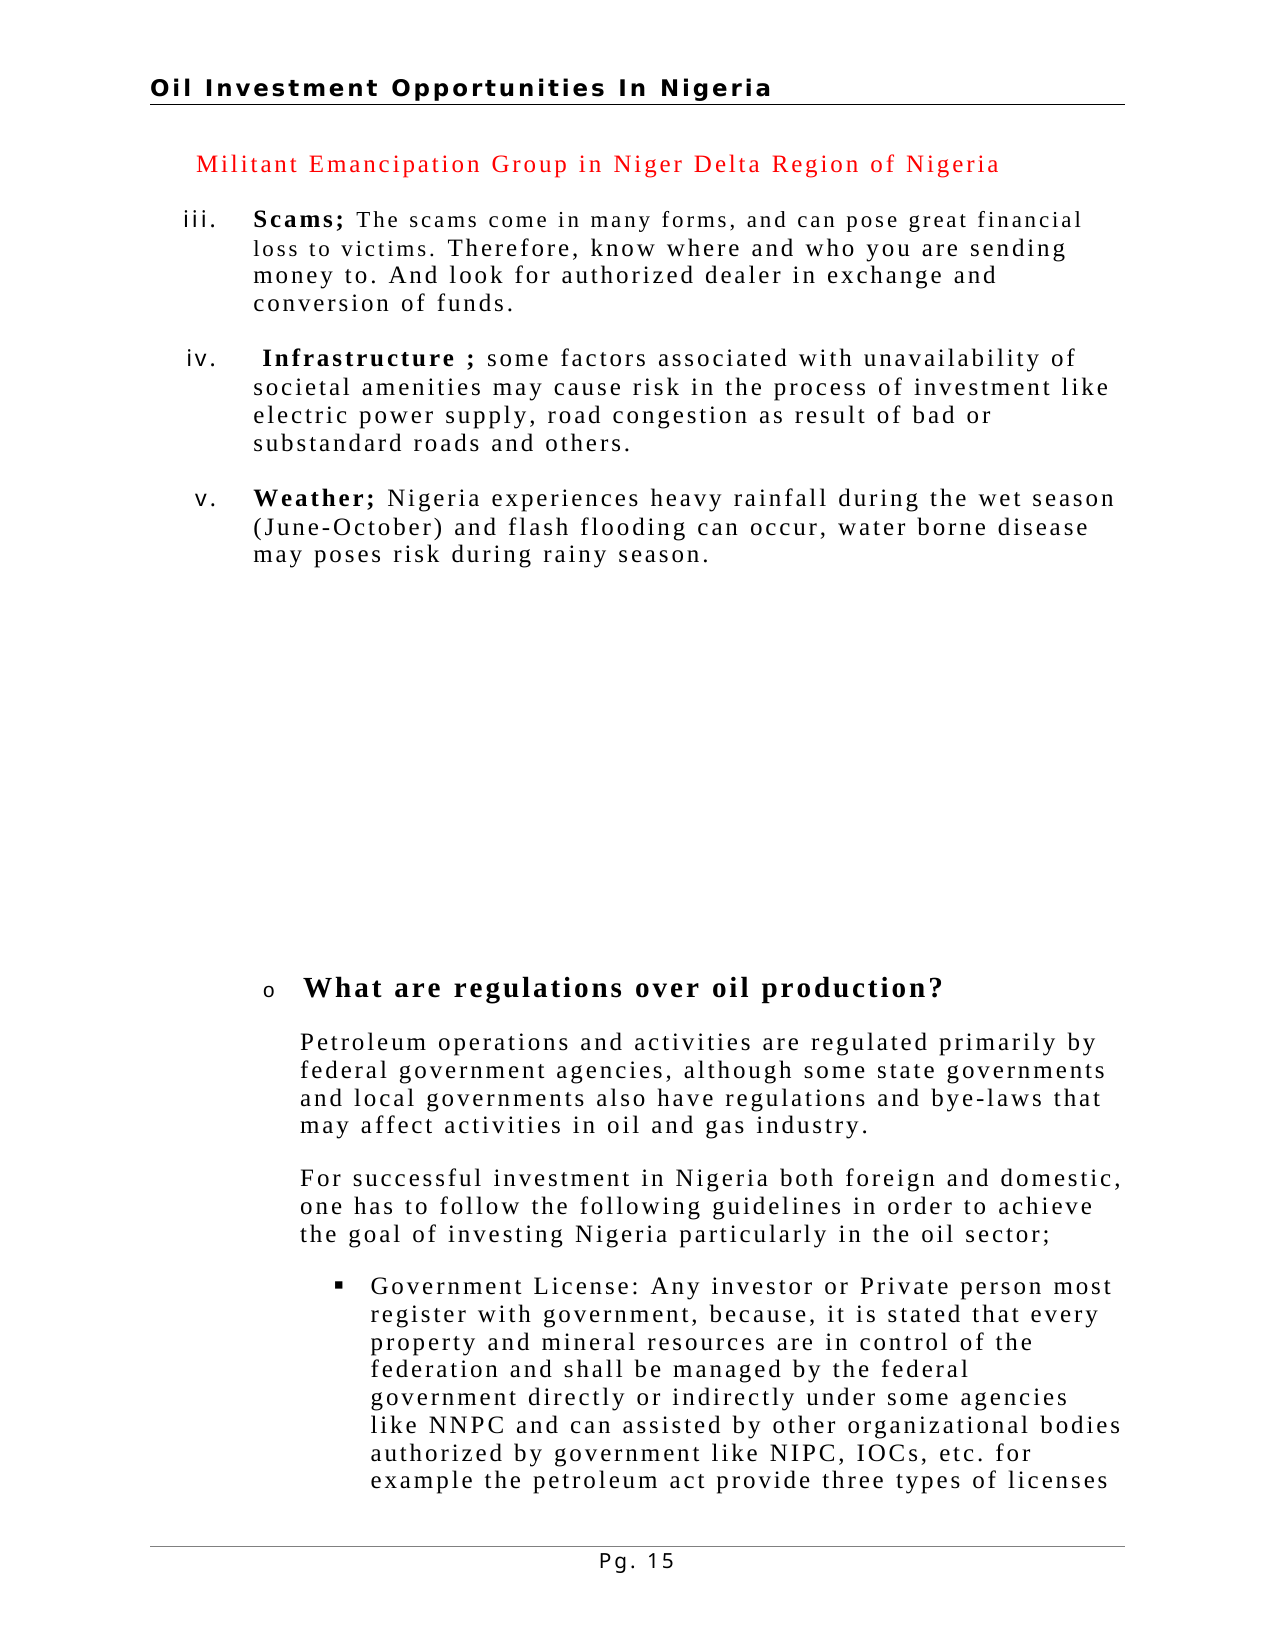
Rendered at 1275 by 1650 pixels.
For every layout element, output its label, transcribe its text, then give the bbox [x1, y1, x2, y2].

text Militant Emancipation Group in Niger Delta Region of Nigeria [150, 150, 1125, 178]
list Government License: Any investor or Private person most register with government, because, it is stated that every property and mineral resources are in control of the federation and shall be managed by the federal government directly or indirectly under some agencies like NNPC and can assisted by other organizational bodies authorized by government like NIPC, IOCs, etc. for example the petroleum act provide three types of licenses [333, 1272, 1125, 1494]
list What are regulations over oil production? [262, 971, 1125, 1003]
list Scams; The scams come in many forms, and can pose great financial loss to victims. Therefore, know where and who you are sending money to. And look for authorized dealer in exchange and conversion of funds. [216, 203, 1125, 317]
text Petroleum operations and activities are regulated primarily by federal government agencies, although some state governments and local governments also have regulations and bye-laws that may affect activities in oil and gas industry. [300, 1028, 1125, 1139]
list Weather; Nigeria experiences heavy rainfall during the wet season (June-October) and flash flooding can occur, water borne disease may poses risk during rainy season. [216, 481, 1125, 568]
text For successful investment in Nigeria both foreign and domestic, one has to follow the following guidelines in order to achieve the goal of investing Nigeria particularly in the oil sector; [300, 1164, 1125, 1247]
list Infrastructure ; some factors associated with unavailability of societal amenities may cause risk in the process of investment like electric power supply, road congestion as result of bad or substandard roads and others. [216, 342, 1125, 456]
